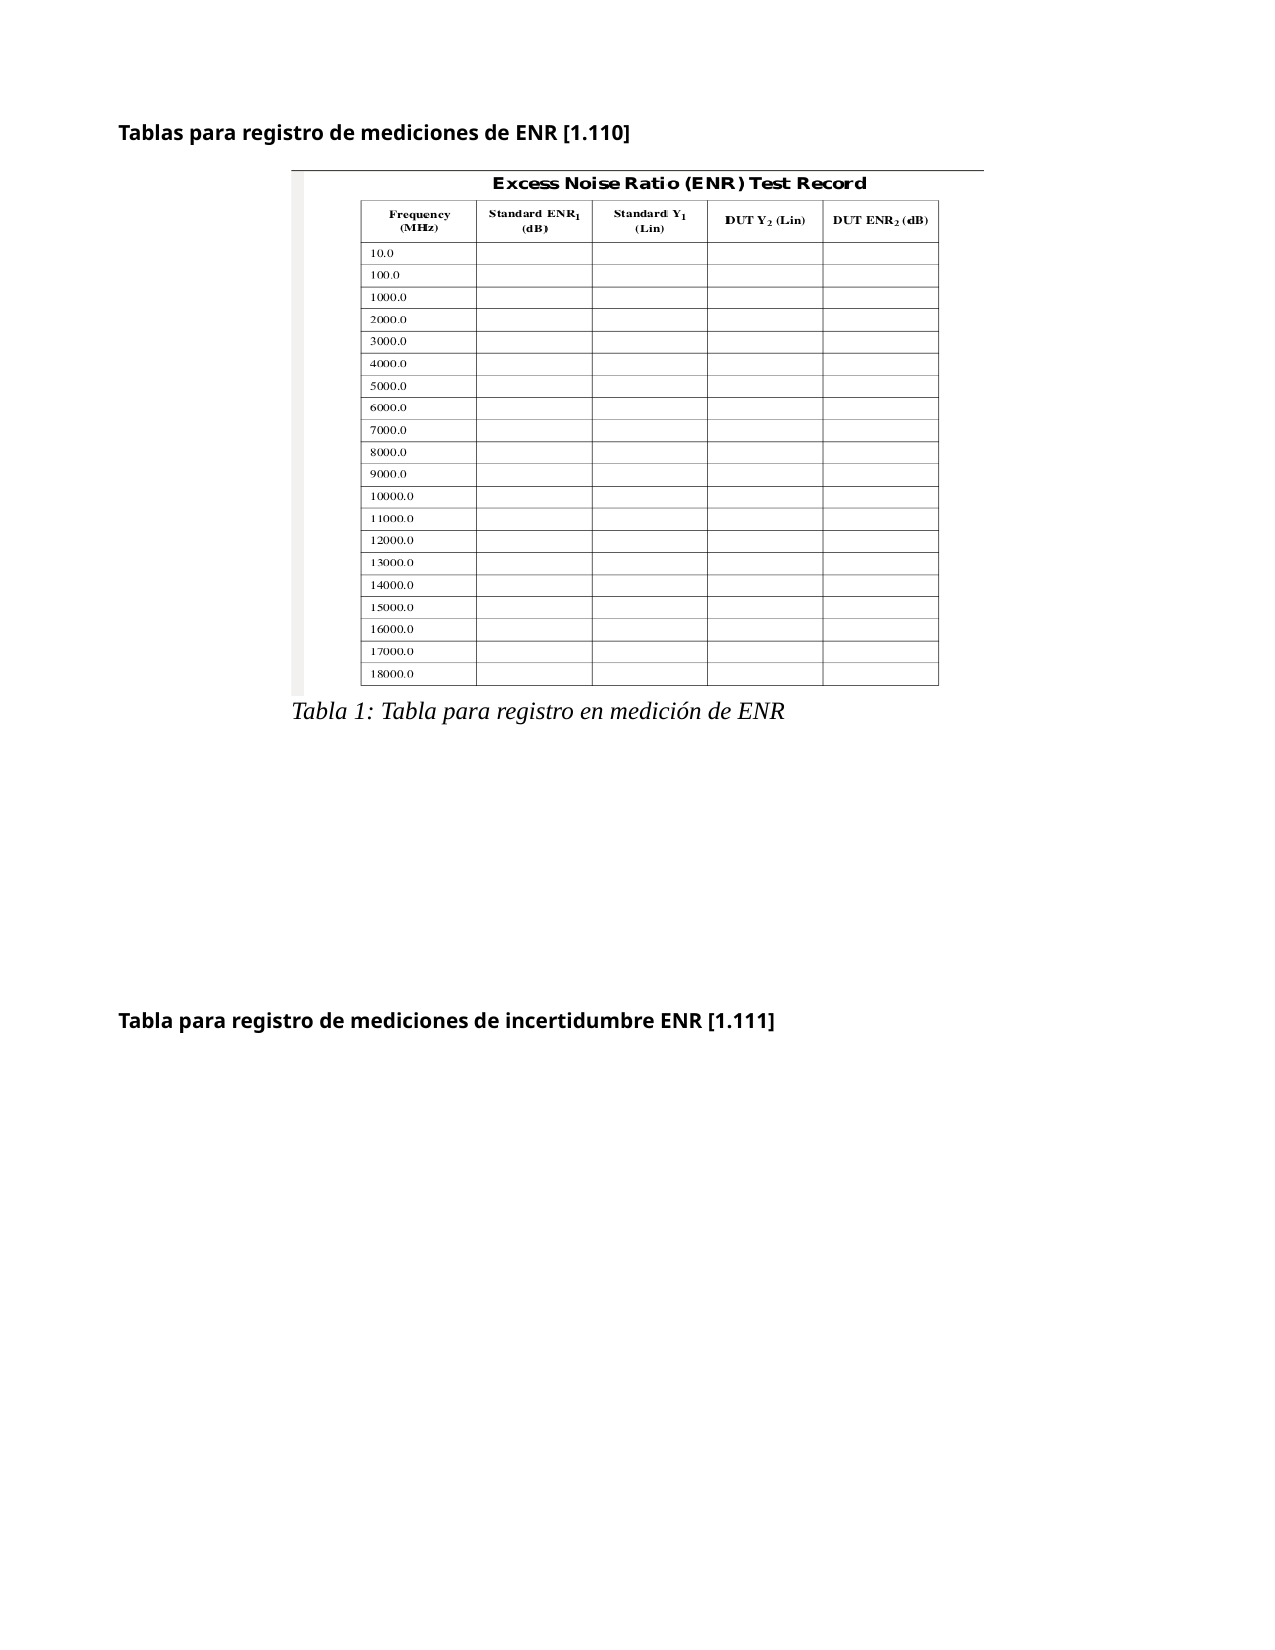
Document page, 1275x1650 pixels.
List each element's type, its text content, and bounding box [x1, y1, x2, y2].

text Tabla 1: Tabla para registro en medición de ENR [291, 696, 984, 724]
picture [291, 170, 984, 696]
text Tabla para registro de mediciones de incertidumbre ENR [1.111] [118, 1006, 1157, 1034]
text Tablas para registro de mediciones de ENR [1.110] [118, 118, 1157, 147]
